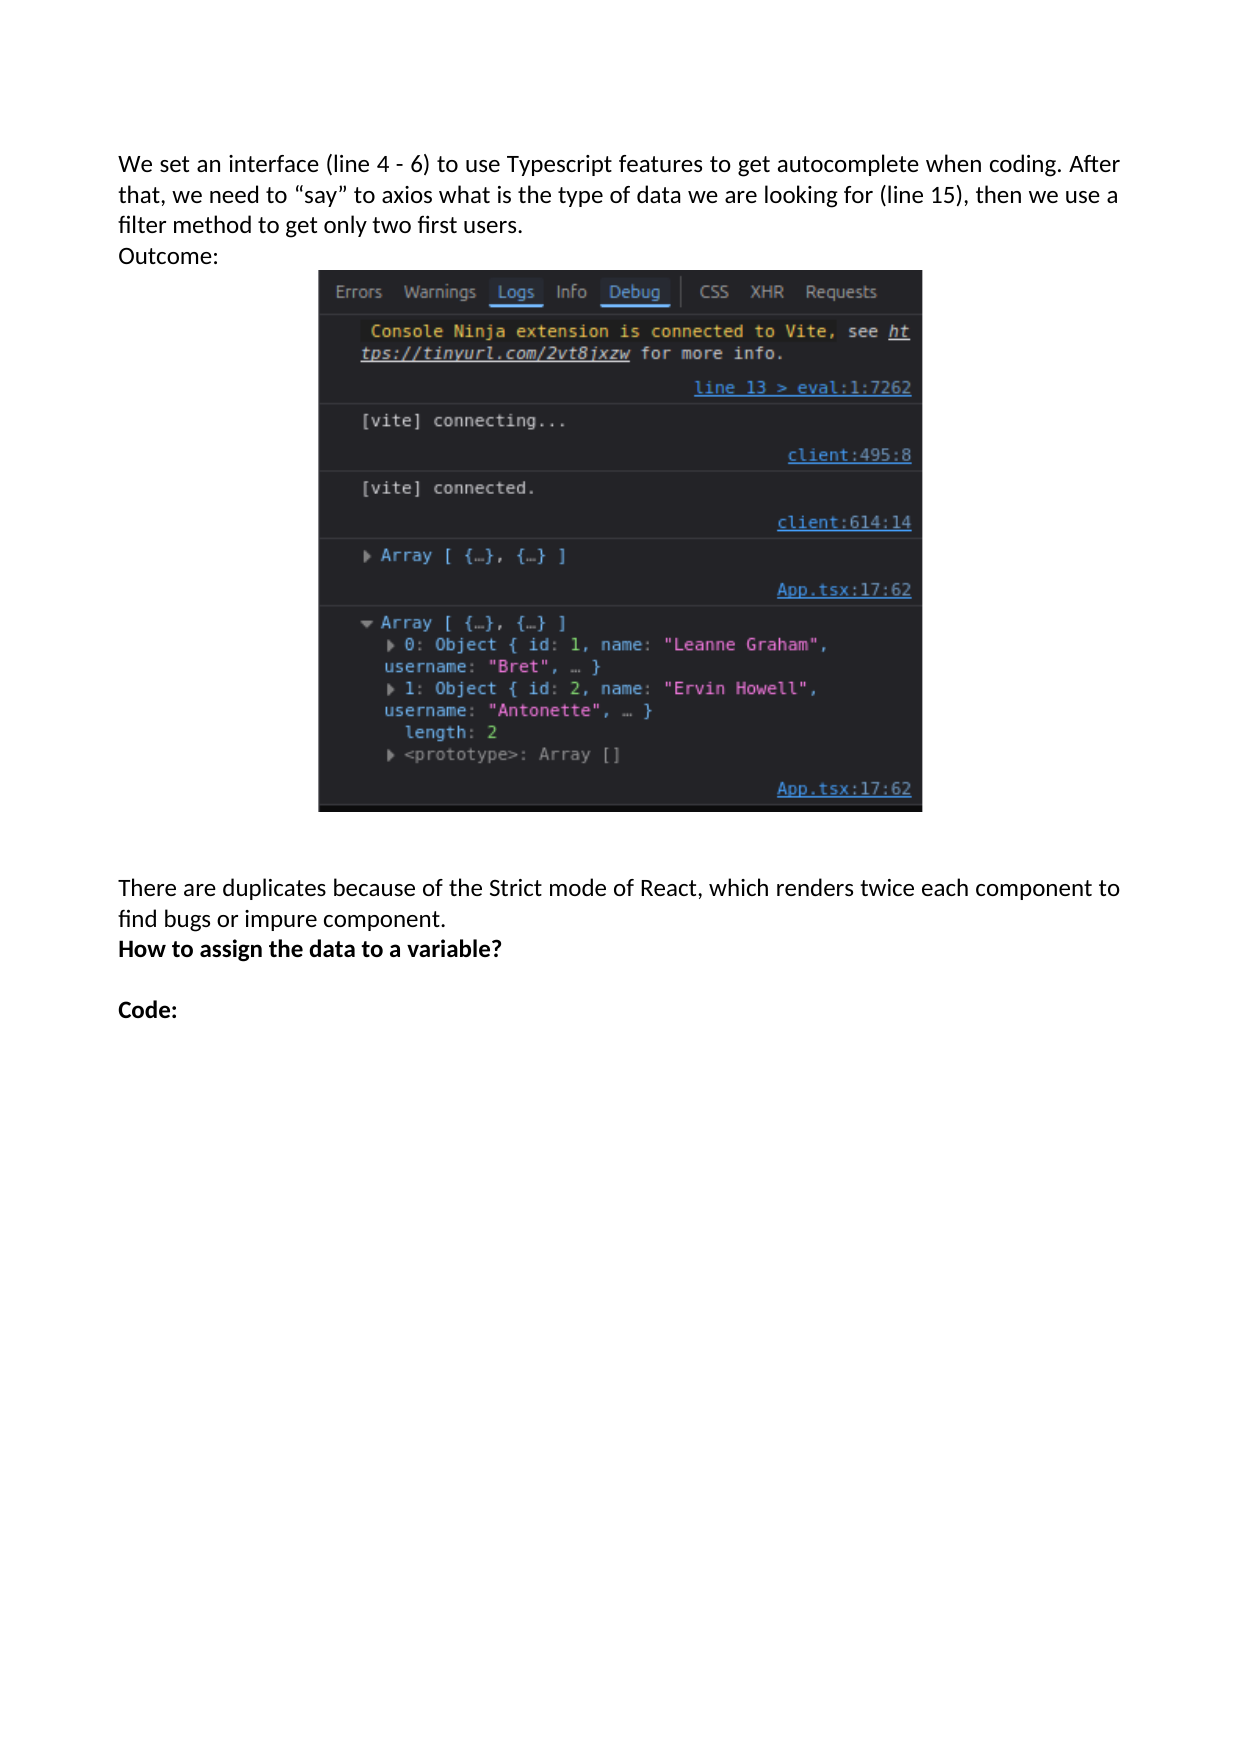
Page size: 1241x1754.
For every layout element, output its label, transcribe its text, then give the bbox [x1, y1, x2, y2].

text How to assign the data to a variable? [118, 933, 1122, 964]
text We set an interface (line 4 - 6) to use Typescript features to get autocomplete when coding. After that, we need to “say” to axios what is the type of data we are looking for (line 15), then we use a filter method to get only two first users. [118, 149, 1122, 240]
text Code: [118, 994, 1122, 1025]
picture [317, 270, 923, 812]
text Outcome: [118, 240, 1122, 271]
text There are duplicates because of the Strict mode of React, which renders twice each component to find bugs or impure component. [118, 872, 1122, 933]
